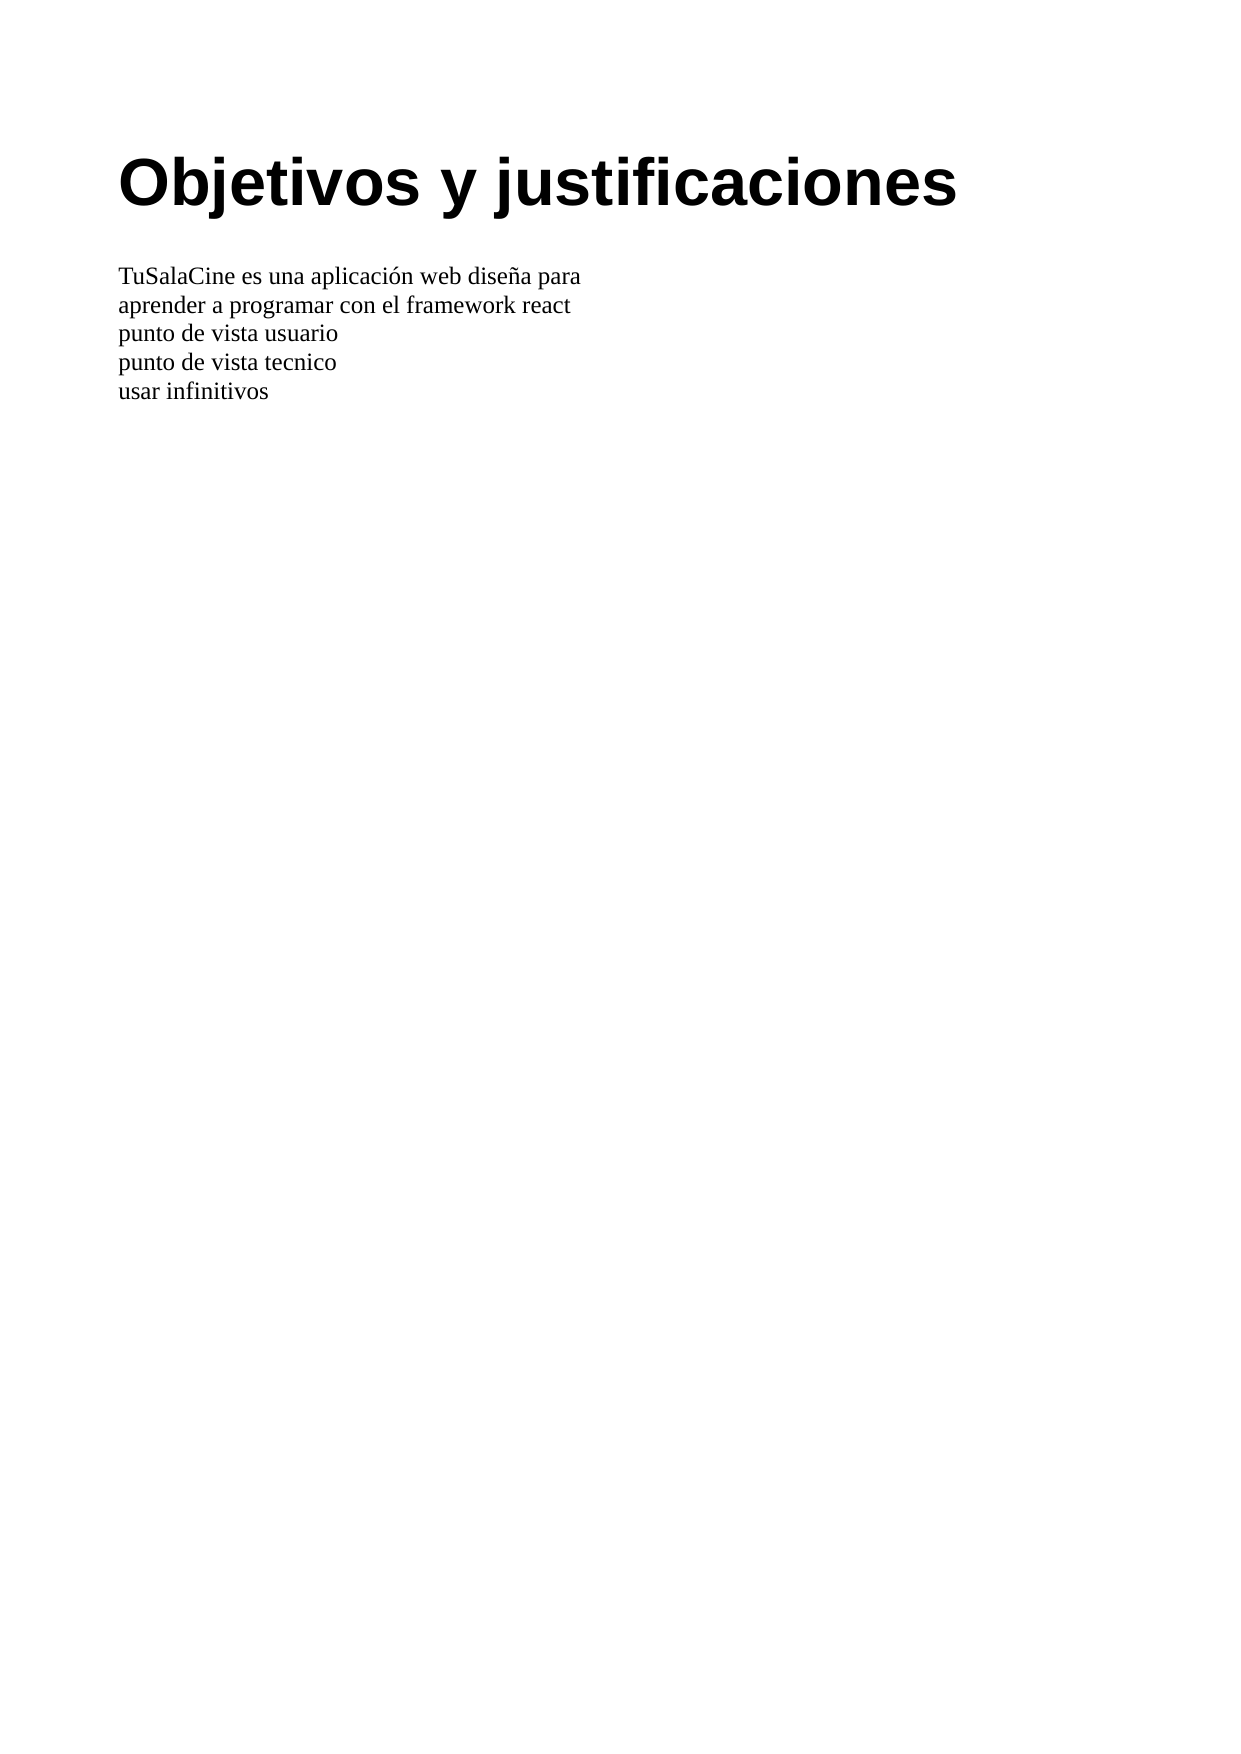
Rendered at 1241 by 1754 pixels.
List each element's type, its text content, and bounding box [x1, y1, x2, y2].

text TuSalaCine es una aplicación web diseña para [118, 261, 1122, 290]
text usar infinitivos [118, 376, 1122, 405]
subtitle Objetivos y justificaciones [118, 143, 1122, 220]
text aprender a programar con el framework react [118, 290, 1122, 318]
text punto de vista tecnico [118, 347, 1122, 376]
text punto de vista usuario [118, 318, 1122, 347]
